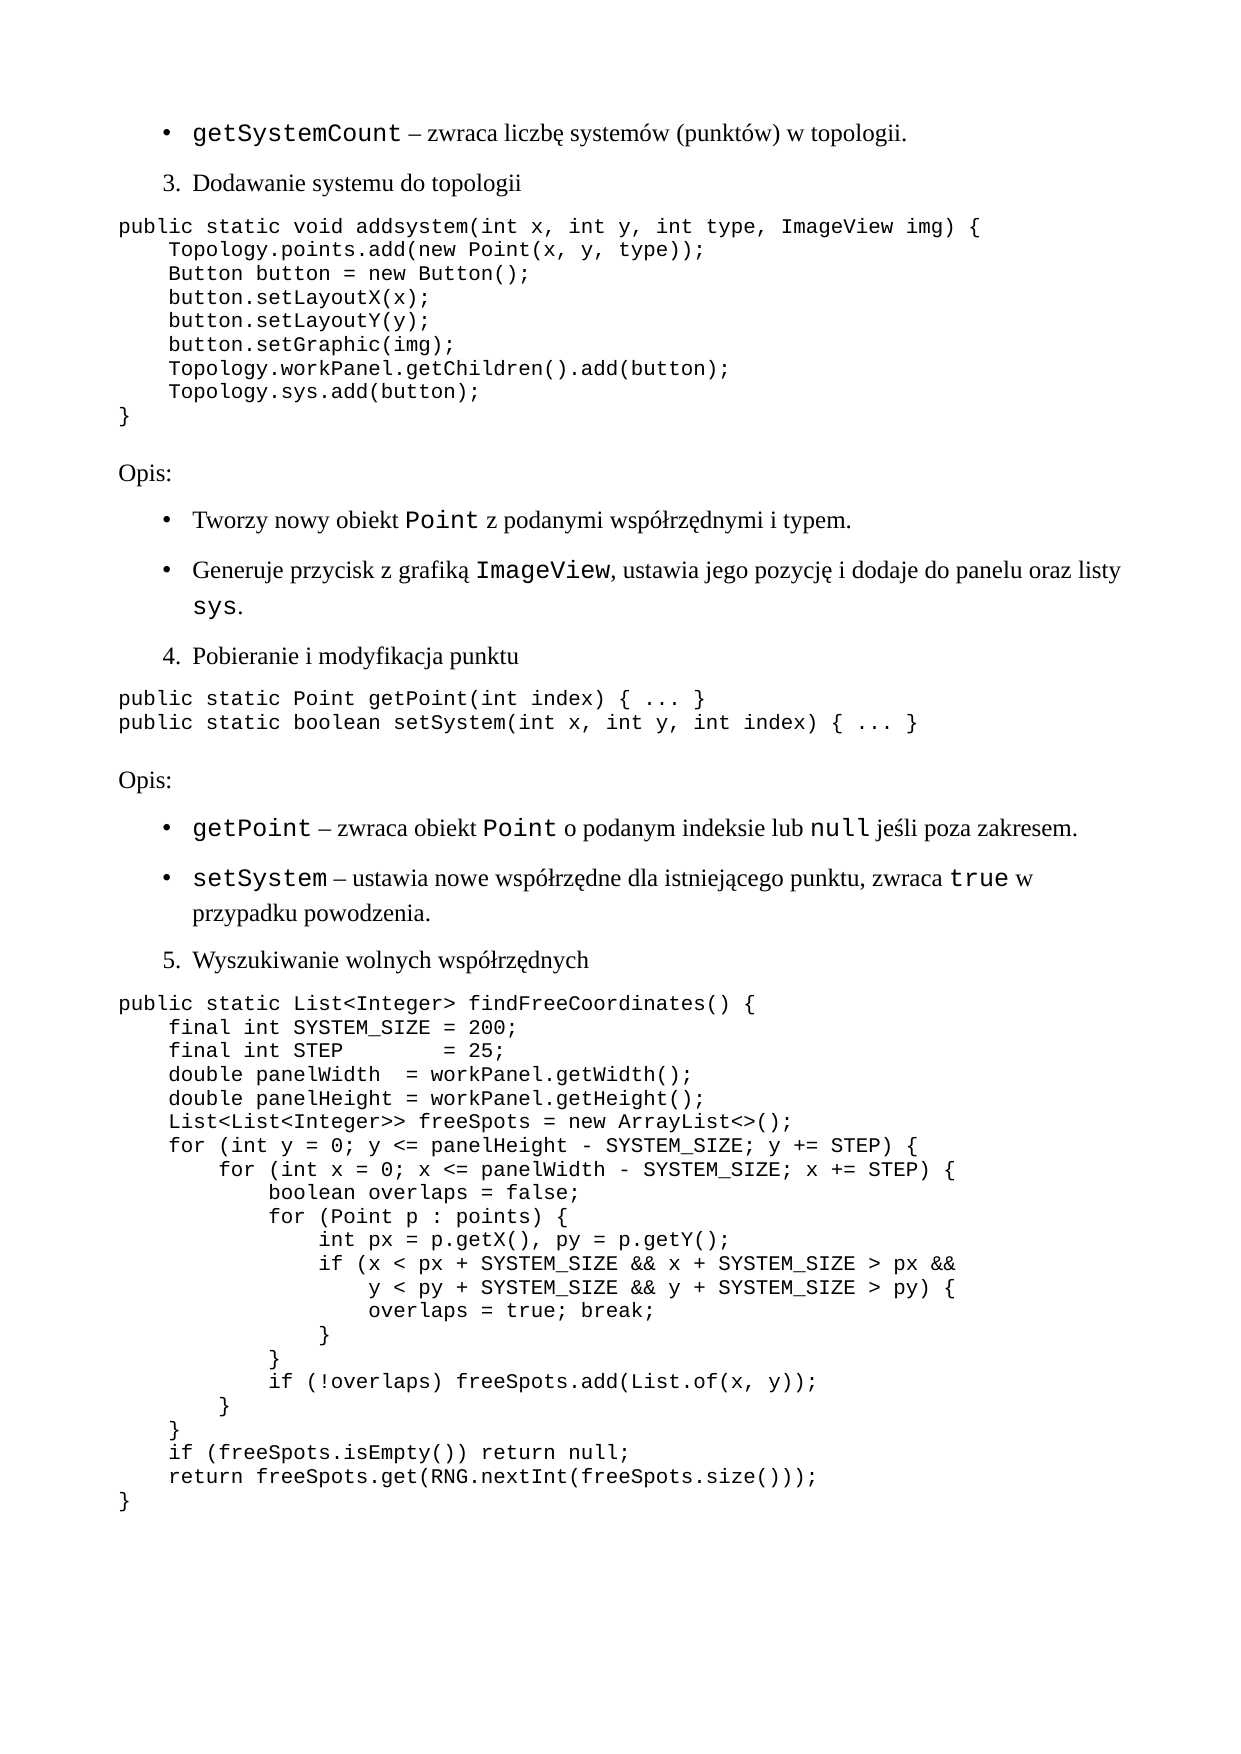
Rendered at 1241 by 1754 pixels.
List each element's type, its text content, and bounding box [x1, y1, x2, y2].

text Topology.workPanel.getChildren().add(button); [118, 358, 1122, 381]
text if (x < px + SYSTEM_SIZE && x + SYSTEM_SIZE > px && [118, 1253, 1122, 1277]
text Button button = new Button(); [118, 263, 1122, 287]
text public static void addsystem(int x, int y, int type, ImageView img) { [118, 216, 1122, 239]
text button.setLayoutY(y); [118, 310, 1122, 334]
list Pobieranie i modyfikacja punktu [162, 641, 1122, 669]
list getPoint – zwraca obiekt Point o podanym indeksie lub null jeśli poza zakresem. [162, 813, 1122, 843]
text Opis: [118, 765, 1122, 794]
text double panelWidth = workPanel.getWidth(); [118, 1064, 1122, 1088]
text button.setGraphic(img); [118, 334, 1122, 358]
text public static boolean setSystem(int x, int y, int index) { ... } [118, 712, 1122, 736]
text public static Point getPoint(int index) { ... } [118, 688, 1122, 712]
text } [118, 1419, 1122, 1442]
text int px = p.getX(), py = p.getY(); [118, 1229, 1122, 1253]
text public static List<Integer> findFreeCoordinates() { [118, 993, 1122, 1017]
text boolean overlaps = false; [118, 1182, 1122, 1206]
text if (!overlaps) freeSpots.add(List.of(x, y)); [118, 1371, 1122, 1395]
text double panelHeight = workPanel.getHeight(); [118, 1088, 1122, 1111]
list setSystem – ustawia nowe współrzędne dla istniejącego punktu, zwraca true w przypadku powodzenia. [162, 863, 1122, 927]
text return freeSpots.get(RNG.nextInt(freeSpots.size())); [118, 1466, 1122, 1489]
list Tworzy nowy obiekt Point z podanymi współrzędnymi i typem. [162, 506, 1122, 536]
text for (int y = 0; y <= panelHeight - SYSTEM_SIZE; y += STEP) { [118, 1135, 1122, 1158]
text } [118, 1489, 1122, 1513]
text overlaps = true; break; [118, 1300, 1122, 1324]
list Generuje przycisk z grafiką ImageView, ustawia jego pozycję i dodaje do panelu oraz listy sys. [162, 556, 1122, 622]
list Wyszukiwanie wolnych współrzędnych [162, 945, 1122, 974]
text for (int x = 0; x <= panelWidth - SYSTEM_SIZE; x += STEP) { [118, 1158, 1122, 1182]
text button.setLayoutX(x); [118, 287, 1122, 310]
text Opis: [118, 458, 1122, 487]
text y < py + SYSTEM_SIZE && y + SYSTEM_SIZE > py) { [118, 1277, 1122, 1300]
text if (freeSpots.isEmpty()) return null; [118, 1442, 1122, 1466]
text } [118, 405, 1122, 428]
list Dodawanie systemu do topologii [162, 168, 1122, 197]
text Topology.sys.add(button); [118, 381, 1122, 405]
text final int STEP = 25; [118, 1040, 1122, 1064]
text List<List<Integer>> freeSpots = new ArrayList<>(); [118, 1111, 1122, 1135]
text } [118, 1395, 1122, 1419]
text for (Point p : points) { [118, 1206, 1122, 1229]
text Topology.points.add(new Point(x, y, type)); [118, 239, 1122, 263]
text final int SYSTEM_SIZE = 200; [118, 1017, 1122, 1040]
text } [118, 1324, 1122, 1348]
list getSystemCount – zwraca liczbę systemów (punktów) w topologii. [162, 118, 1122, 149]
text } [118, 1348, 1122, 1371]
